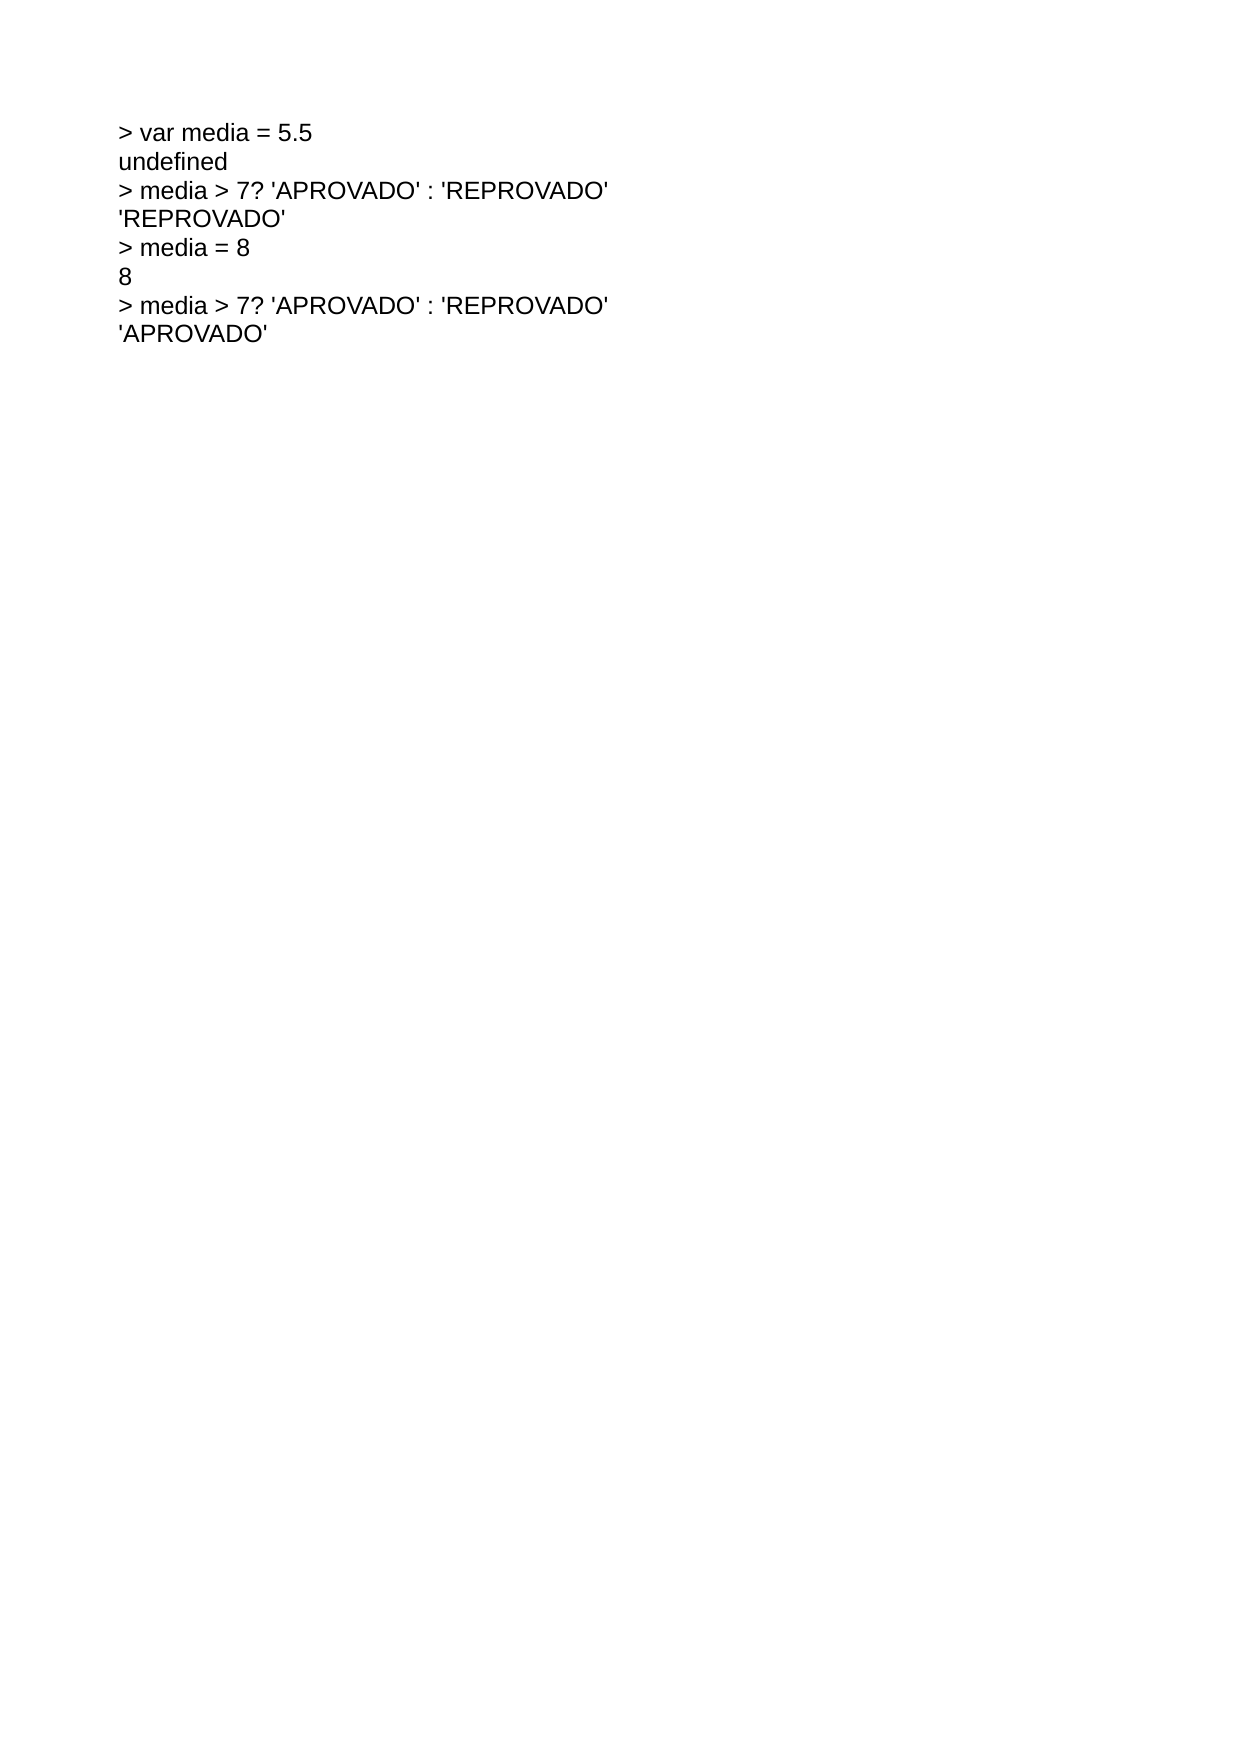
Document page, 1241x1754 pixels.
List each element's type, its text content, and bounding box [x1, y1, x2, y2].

text 'APROVADO' [118, 319, 1122, 348]
text undefined [118, 147, 1122, 176]
text > var media = 5.5 [118, 118, 1122, 147]
text 8 [118, 262, 1122, 291]
text 'REPROVADO' [118, 204, 1122, 233]
text > media > 7? 'APROVADO' : 'REPROVADO' [118, 176, 1122, 204]
text > media = 8 [118, 233, 1122, 262]
text > media > 7? 'APROVADO' : 'REPROVADO' [118, 291, 1122, 319]
